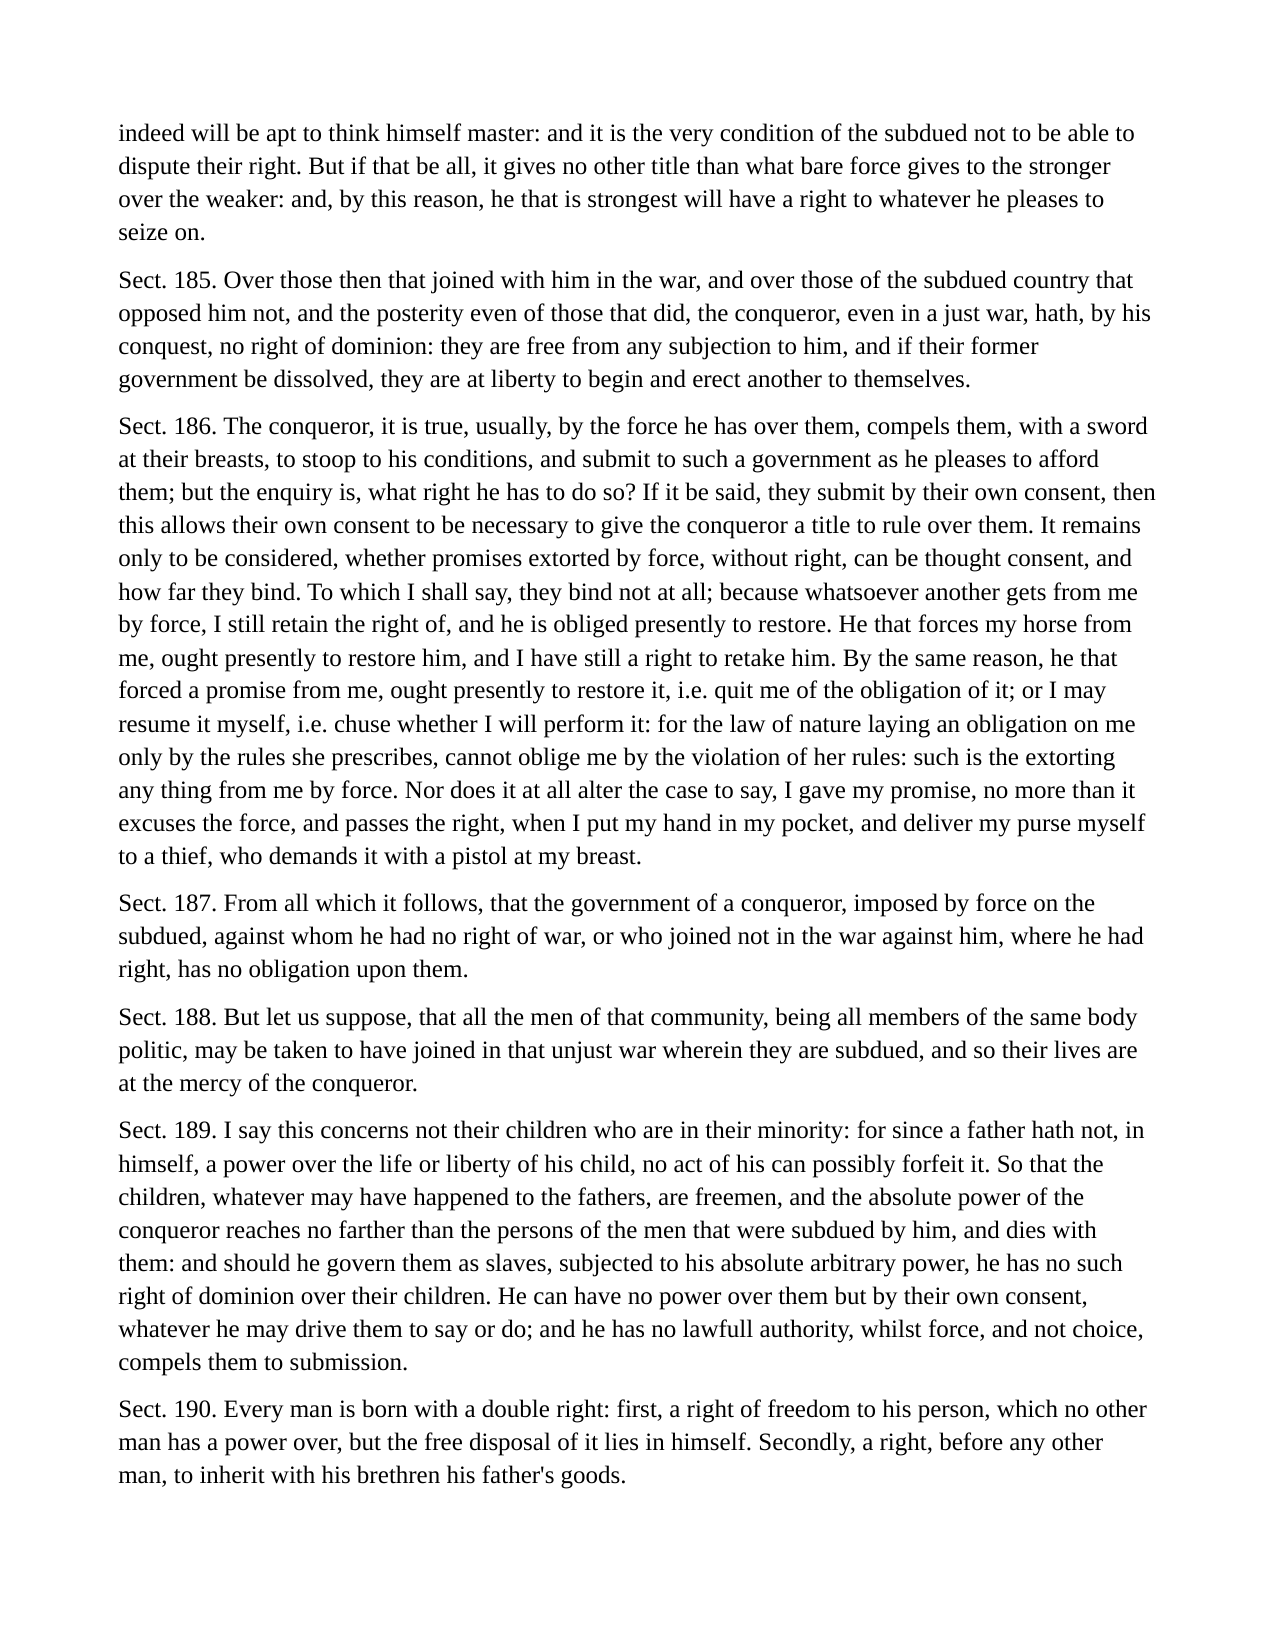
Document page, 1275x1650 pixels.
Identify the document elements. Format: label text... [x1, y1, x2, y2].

text Sect. 188. But let us suppose, that all the men of that community, being all members of the same body politic, may be taken to have joined in that unjust war wherein they are subdued, and so their lives are at the mercy of the conqueror. [118, 1002, 1157, 1097]
text Sect. 187. From all which it follows, that the government of a conqueror, imposed by force on the subdued, against whom he had no right of war, or who joined not in the war against him, where he had right, has no obligation upon them. [118, 888, 1157, 983]
text Sect. 189. I say this concerns not their children who are in their minority: for since a father hath not, in himself, a power over the life or liberty of his child, no act of his can possibly forfeit it. So that the children, whatever may have happened to the fathers, are freemen, and the absolute power of the conqueror reaches no farther than the persons of the men that were subdued by him, and dies with them: and should he govern them as slaves, subjected to his absolute arbitrary power, he has no such right of dominion over their children. He can have no power over them but by their own consent, whatever he may drive them to say or do; and he has no lawfull authority, whilst force, and not choice, compels them to submission. [118, 1116, 1157, 1376]
text indeed will be apt to think himself master: and it is the very condition of the subdued not to be able to dispute their right. But if that be all, it gives no other title than what bare force gives to the stronger over the weaker: and, by this reason, he that is strongest will have a right to whatever he pleases to seize on. [118, 118, 1157, 246]
text Sect. 190. Every man is born with a double right: first, a right of freedom to his person, which no other man has a power over, but the free disposal of it lies in himself. Secondly, a right, before any other man, to inherit with his brethren his father's goods. [118, 1394, 1157, 1489]
text Sect. 185. Over those then that joined with him in the war, and over those of the subdued country that opposed him not, and the posterity even of those that did, the conqueror, even in a just war, hath, by his conquest, no right of dominion: they are free from any subjection to him, and if their former government be dissolved, they are at liberty to begin and erect another to themselves. [118, 265, 1157, 393]
text Sect. 186. The conqueror, it is true, usually, by the force he has over them, compels them, with a sword at their breasts, to stoop to his conditions, and submit to such a government as he pleases to afford them; but the enquiry is, what right he has to do so? If it be said, they submit by their own consent, then this allows their own consent to be necessary to give the conqueror a title to rule over them. It remains only to be considered, whether promises extorted by force, without right, can be thought consent, and how far they bind. To which I shall say, they bind not at all; because whatsoever another gets from me by force, I still retain the right of, and he is obliged presently to restore. He that forces my horse from me, ought presently to restore him, and I have still a right to retake him. By the same reason, he that forced a promise from me, ought presently to restore it, i.e. quit me of the obligation of it; or I may resume it myself, i.e. chuse whether I will perform it: for the law of nature laying an obligation on me only by the rules she prescribes, cannot oblige me by the violation of her rules: such is the extorting any thing from me by force. Nor does it at all alter the case to say, I gave my promise, no more than it excuses the force, and passes the right, when I put my hand in my pocket, and deliver my purse myself to a thief, who demands it with a pistol at my breast. [118, 411, 1157, 869]
